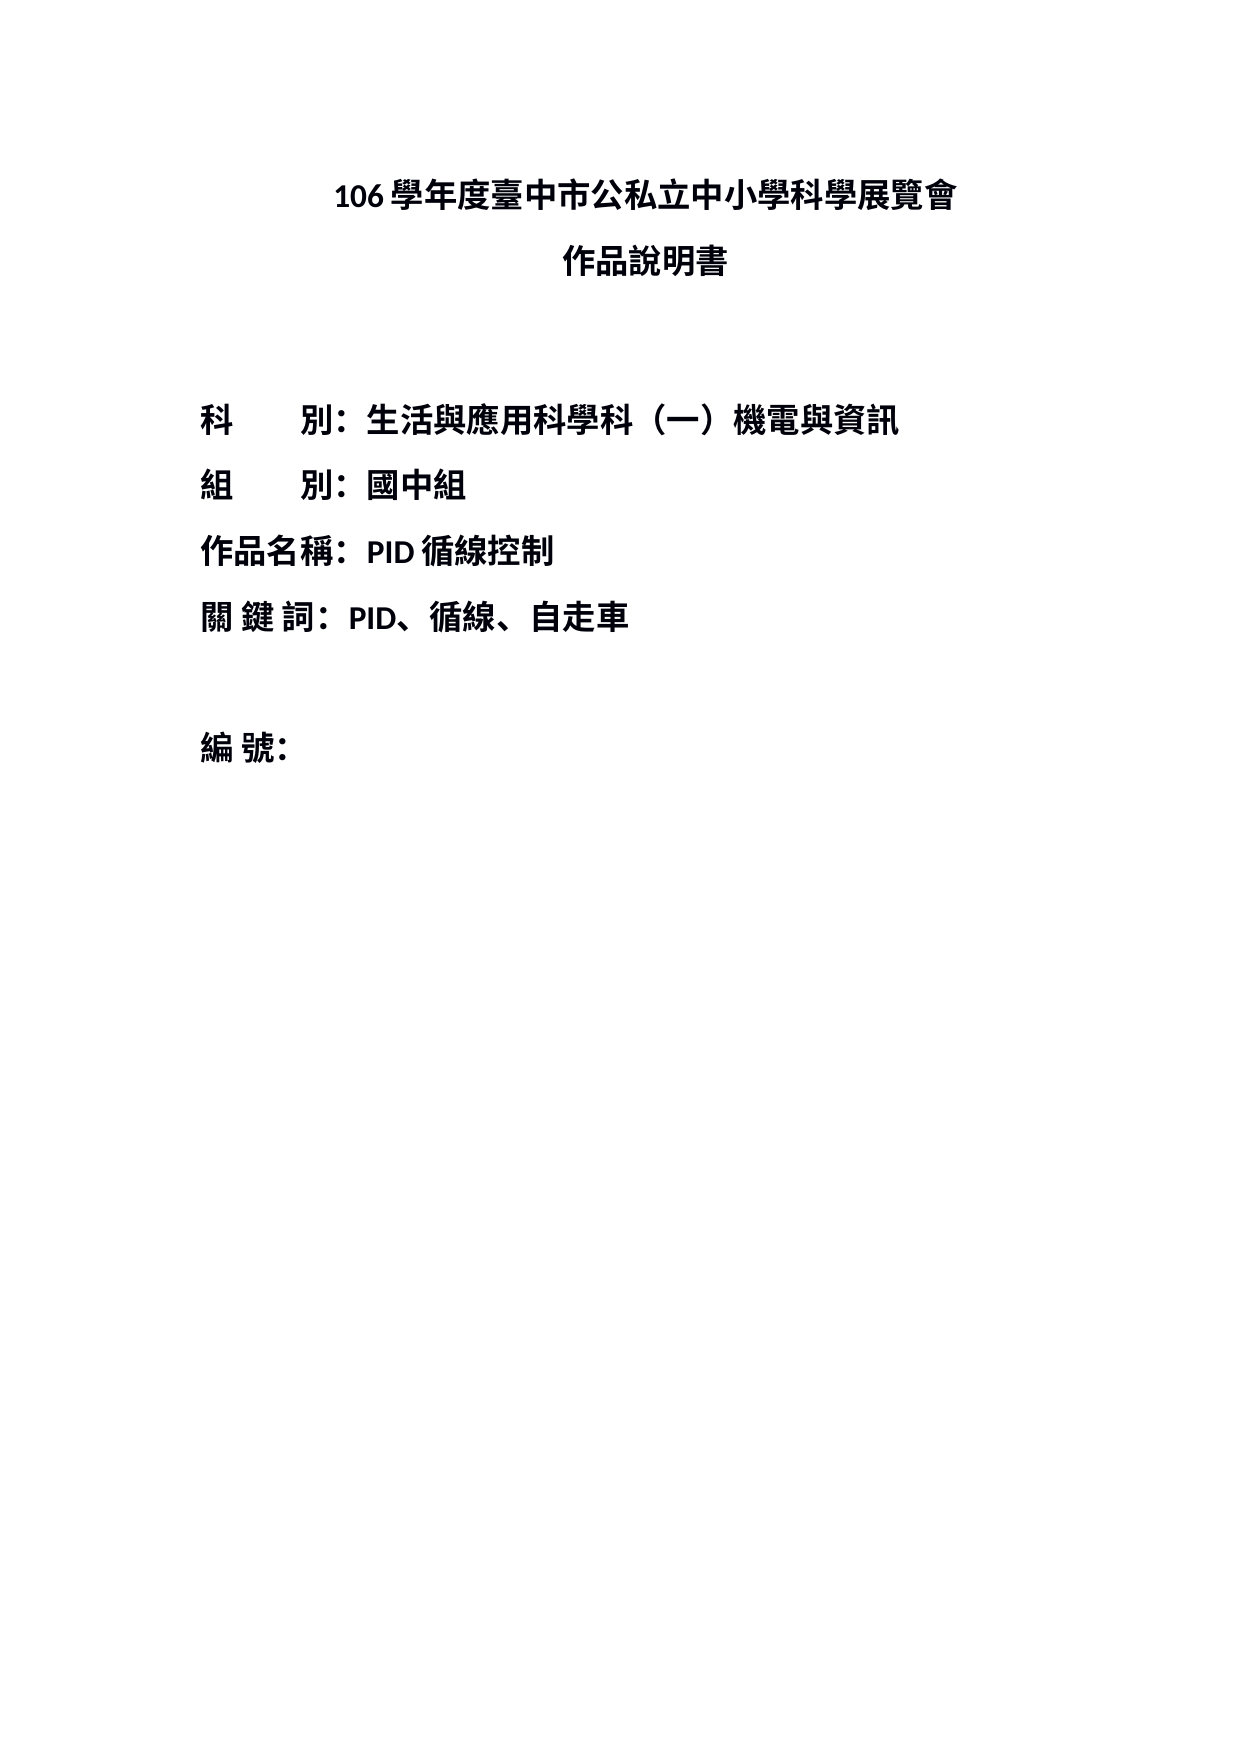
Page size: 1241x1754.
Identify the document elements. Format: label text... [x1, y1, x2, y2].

title 編 號： [200, 728, 1090, 769]
title 科 別：生活與應用科學科（一）機電與資訊 [200, 399, 1090, 440]
title 關 鍵 詞：PID、循線、自走車 [200, 597, 1090, 637]
title 作品說明書 [200, 241, 1090, 281]
title 106學年度臺中市公私立中小學科學展覽會 [200, 175, 1090, 216]
title 作品名稱：PID循線控制 [200, 531, 1090, 572]
title 組 別：國中組 [200, 465, 1090, 506]
